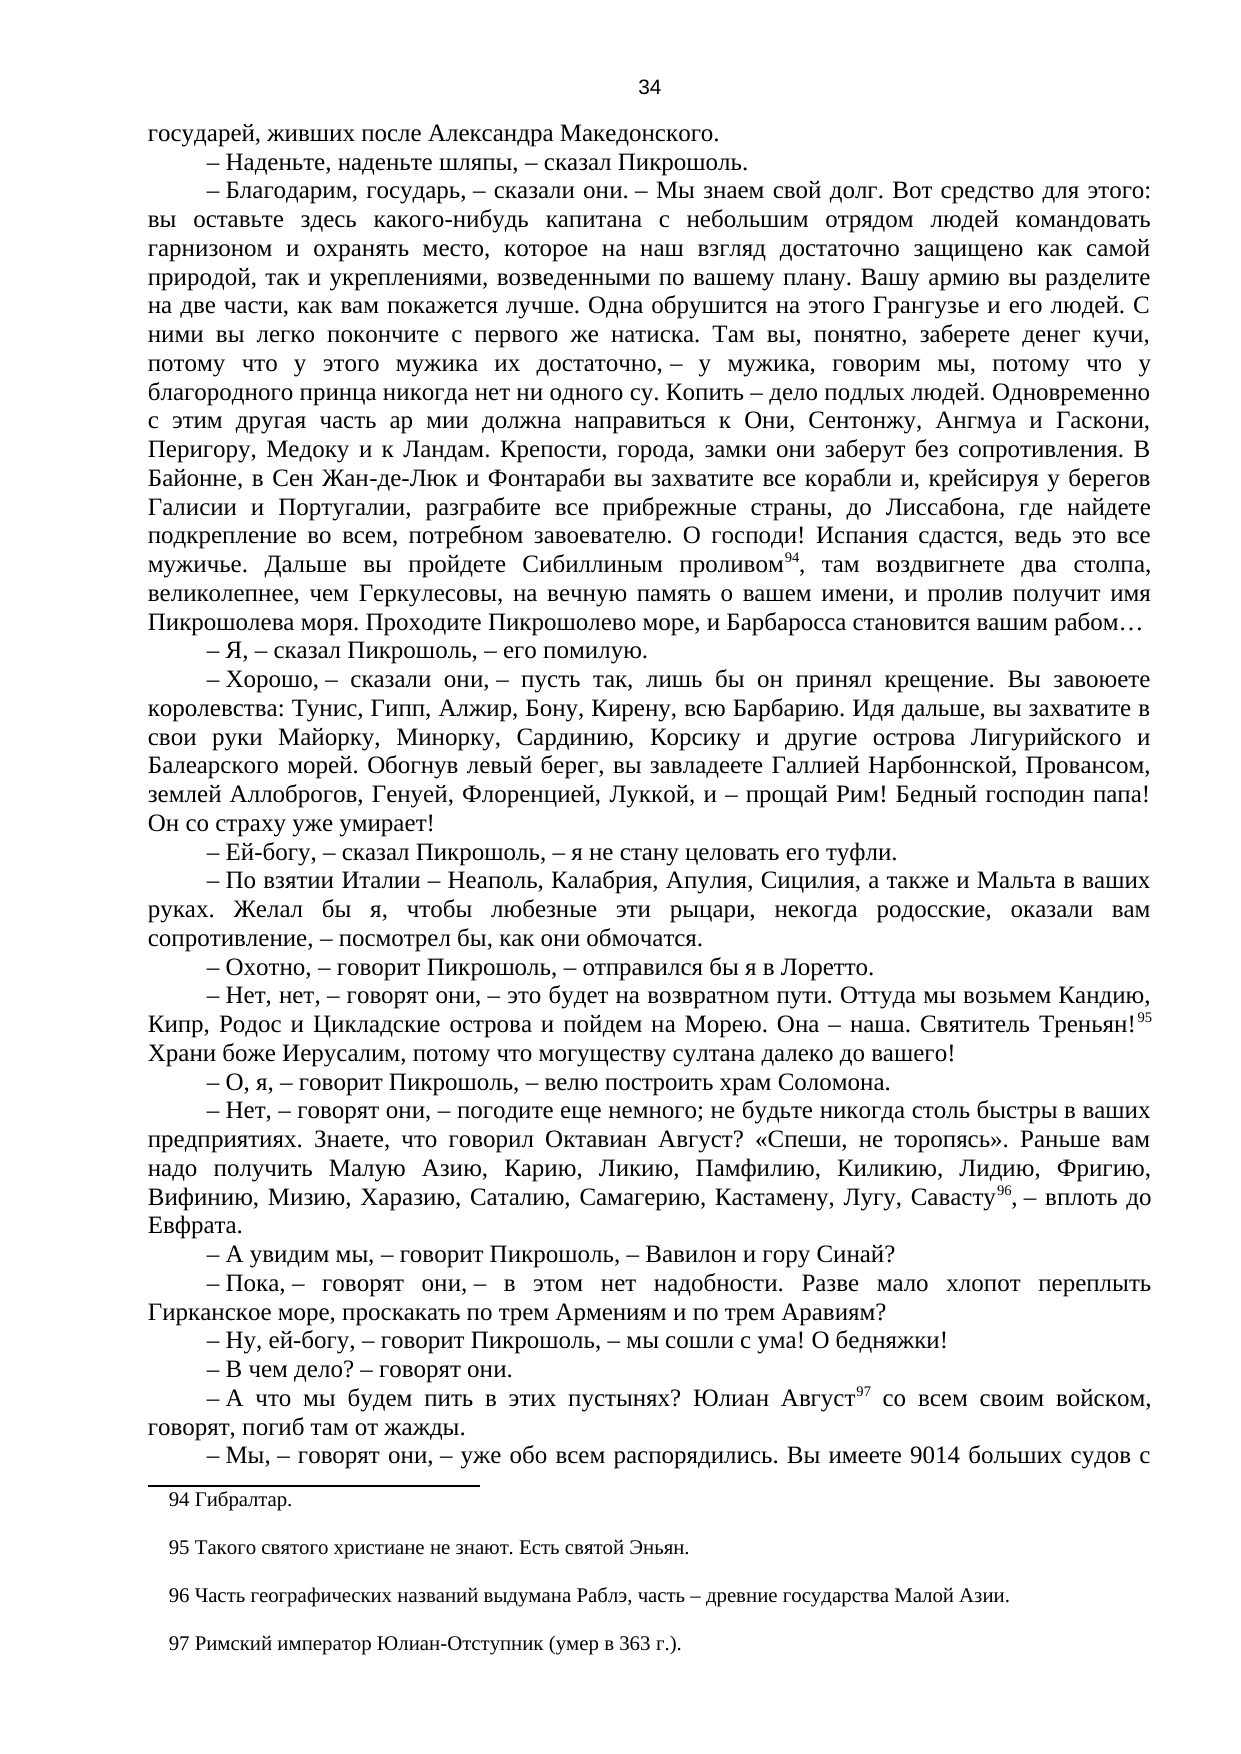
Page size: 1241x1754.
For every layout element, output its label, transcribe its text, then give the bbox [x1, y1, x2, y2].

text – Я, – сказал Пикрошоль, – его помилую. [148, 636, 1152, 664]
text – Хорошо, – сказали они, – пусть так, лишь бы он принял крещение. Вы завоюете королевства: Тунис, Гипп, Алжир, Бону, Кирену, всю Барбарию. Идя дальше, вы захватите в свои руки Майорку, Минорку, Сардинию, Корсику и другие острова Лигурийского и Балеарского морей. Обогнув левый берег, вы завладеете Галлией Нарбоннской, Провансом, землей Аллоброгов, Генуей, Флоренцией, Луккой, и – прощай Рим! Бедный господин папа! Он со страху уже умирает! [148, 664, 1152, 837]
text Такого святого христиане не знают. Есть святой Эньян. [148, 1534, 1152, 1559]
text – Мы, – говорят они, – уже обо всем распорядились. Вы имеете 9014 больших судов с [148, 1441, 1152, 1469]
text – Нет, – говорят они, – погодите еще немного; не будьте никогда столь быстры в ваших предприятиях. Знаете, что говорил Октавиан Август? «Спеши, не торопясь». Раньше вам надо получить Малую Азию, Карию, Ликию, Памфилию, Киликию, Лидию, Фригию, Вифинию, Мизию, Харазию, Саталию, Самагерию, Кастамену, Лугу, Савасту, – вплоть до Евфрата. [148, 1096, 1152, 1239]
text – По взятии Италии – Неаполь, Калабрия, Апулия, Сицилия, а также и Мальта в ваших руках. Желал бы я, чтобы любезные эти рыцари, некогда родосские, оказали вам сопротивление, – посмотрел бы, как они обмочатся. [148, 866, 1152, 952]
text – Ну, ей‑богу, – говорит Пикрошоль, – мы сошли с ума! О бедняжки! [148, 1326, 1152, 1354]
text – Охотно, – говорит Пикрошоль, – отправился бы я в Лоретто. [148, 952, 1152, 981]
text – А что мы будем пить в этих пустынях? Юлиан Август со всем своим войском, говорят, погиб там от жажды. [148, 1383, 1152, 1441]
text Римский император Юлиан‑Отступник (умер в 363 г.). [148, 1631, 1152, 1655]
text – О, я, – говорит Пикрошоль, – велю построить храм Соломона. [148, 1067, 1152, 1096]
text Часть географических названий выдумана Раблэ, часть – древние государства Малой Азии. [148, 1583, 1152, 1607]
text – А увидим мы, – говорит Пикрошоль, – Вавилон и гору Синай? [148, 1239, 1152, 1268]
text – Благодарим, государь, – сказали они. – Мы знаем свой долг. Вот средство для этого: вы оставьте здесь какого‑нибудь капитана с небольшим отрядом людей командовать гарнизоном и охранять место, которое на наш взгляд достаточно защищено как самой природой, так и укреплениями, возведенными по вашему плану. Вашу армию вы разделите на две части, как вам покажется лучше. Одна обрушится на этого Грангузье и его людей. С ними вы легко покончите с первого же натиска. Там вы, понятно, заберете денег кучи, потому что у этого мужика их достаточно, – у мужика, говорим мы, потому что у благородного принца никогда нет ни одного су. Копить – дело подлых людей. Одновременно с этим другая часть ар мии должна направиться к Они, Сентонжу, Ангмуа и Гаскони, Перигору, Медоку и к Ландам. Крепости, города, замки они заберут без сопротивления. В Байонне, в Сен Жан‑де‑Люк и Фонтараби вы захватите все корабли и, крейсируя у берегов Галисии и Португалии, разграбите все прибрежные страны, до Лиссабона, где найдете подкрепление во всем, потребном завоевателю. О господи! Испания сдастся, ведь это все мужичье. Дальше вы пройдете Сибиллиным проливом, там воздвигнете два столпа, великолепнее, чем Геркулесовы, на вечную память о вашем имени, и пролив получит имя Пикрошолева моря. Проходите Пикрошолево море, и Барбаросса становится вашим рабом… [148, 176, 1152, 636]
text государей, живших после Александра Македонского. [148, 118, 1152, 147]
text – В чем дело? – говорят они. [148, 1354, 1152, 1383]
text – Пока, – говорят они, – в этом нет надобности. Разве мало хлопот переплыть Гирканское море, проскакать по трем Армениям и по трем Аравиям? [148, 1268, 1152, 1326]
text Гибралтар. [148, 1486, 1152, 1511]
text – Ей‑богу, – сказал Пикрошоль, – я не стану целовать его туфли. [148, 837, 1152, 866]
text – Наденьте, наденьте шляпы, – сказал Пикрошоль. [148, 147, 1152, 176]
text – Нет, нет, – говорят они, – это будет на возвратном пути. Оттуда мы возьмем Кандию, Кипр, Родос и Цикладские острова и пойдем на Морею. Она – наша. Святитель Треньян! Храни боже Иерусалим, потому что могуществу султана далеко до вашего! [148, 981, 1152, 1067]
